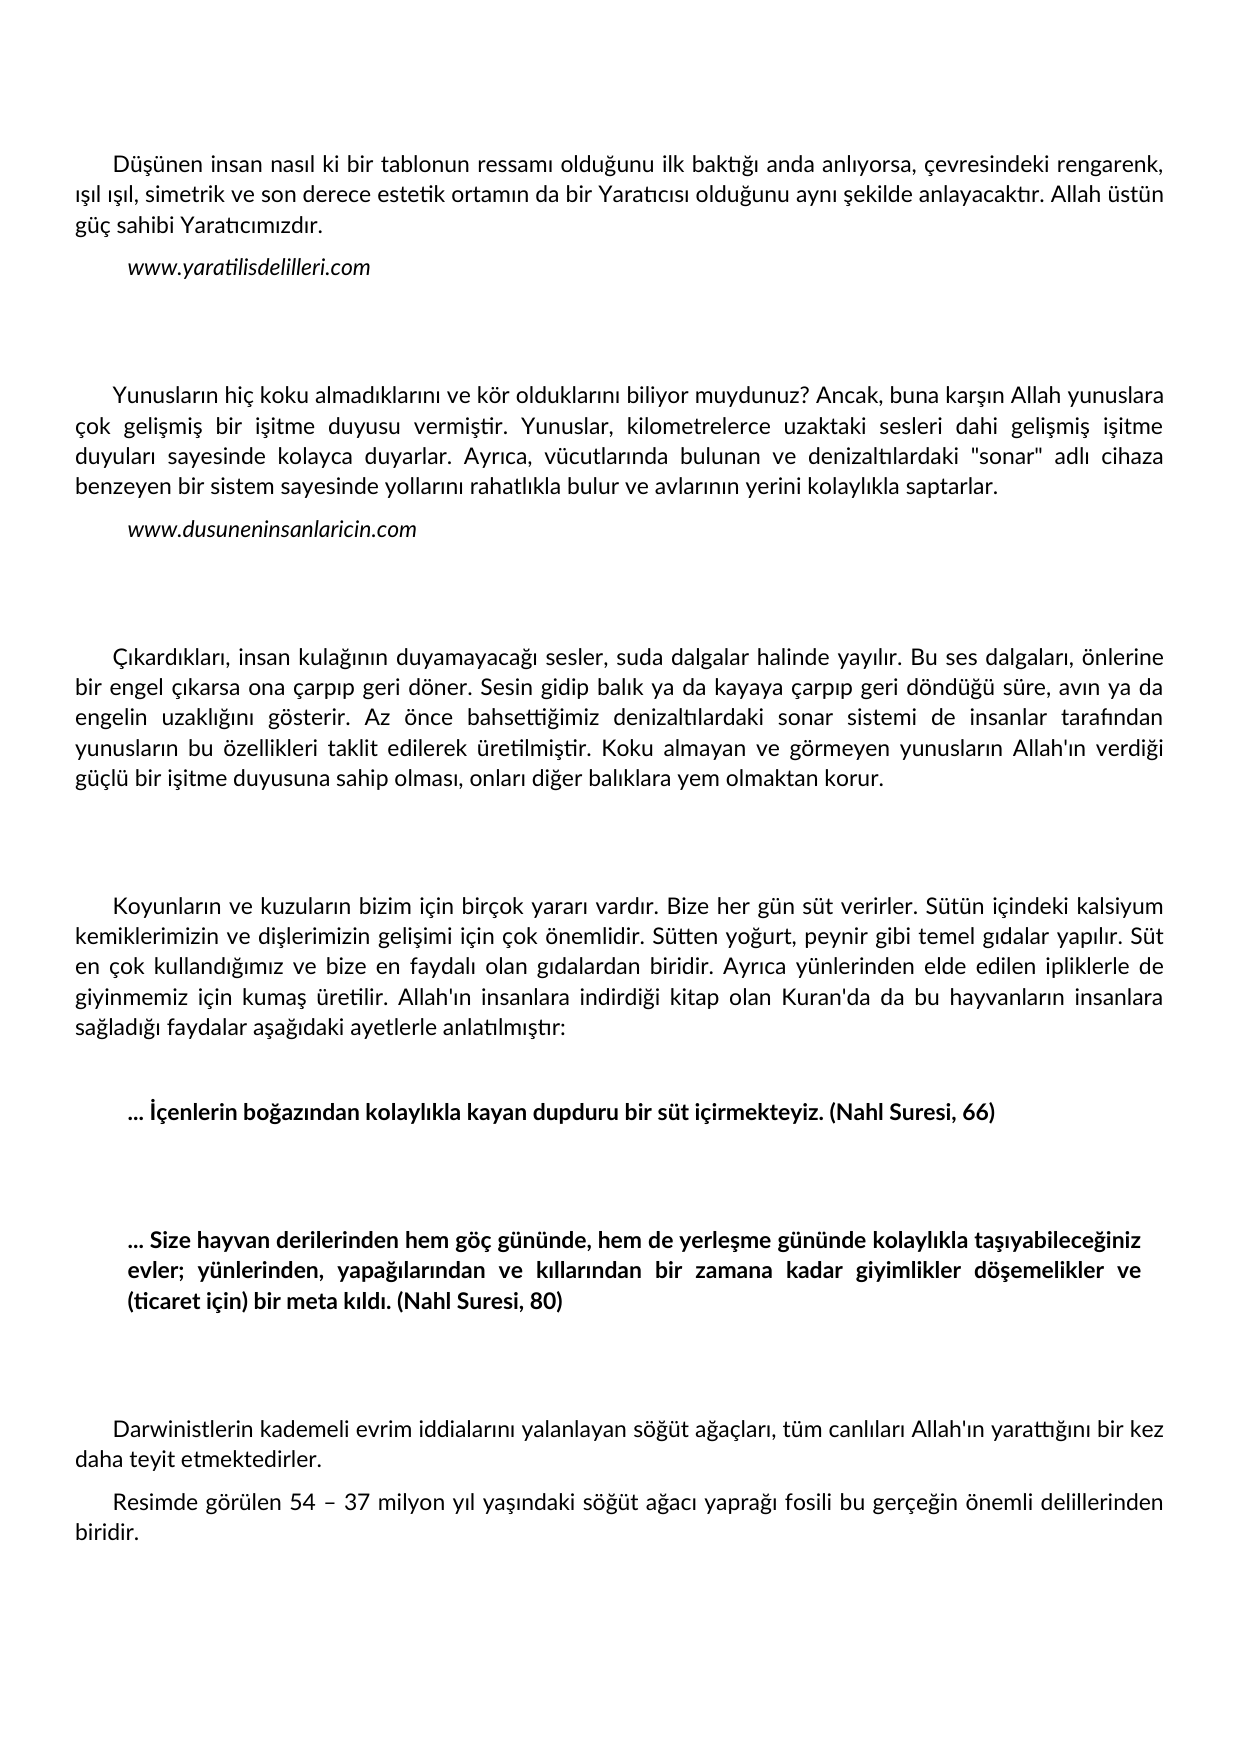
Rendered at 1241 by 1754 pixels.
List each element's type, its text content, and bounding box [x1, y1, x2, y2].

text Darwinistlerin kademeli evrim iddialarını yalanlayan söğüt ağaçları, tüm canlıları Allah'ın yarattığını bir kez daha teyit etmektedirler. [75, 1414, 1165, 1472]
text ... İçenlerin boğazından kolaylıkla kayan dupduru bir süt içirmekteyiz. (Nahl Suresi, 66) [127, 1098, 1143, 1125]
text www.dusuneninsanlaricin.com [127, 514, 1143, 542]
text ... Size hayvan derilerinden hem göç gününde, hem de yerleşme gününde kolaylıkla taşıyabileceğiniz evler; yünlerinden, yapağılarından ve kıllarından bir zamana kadar giyimlikler döşemelikler ve (ticaret için) bir meta kıldı. (Nahl Suresi, 80) [127, 1226, 1143, 1314]
text Çıkardıkları, insan kulağının duyamayacağı sesler, suda dalgalar halinde yayılır. Bu ses dalgaları, önlerine bir engel çıkarsa ona çarpıp geri döner. Sesin gidip balık ya da kayaya çarpıp geri döndüğü süre, avın ya da engelin uzaklığını gösterir. Az önce bahsettiğimiz denizaltılardaki sonar sistemi de insanlar tarafından yunusların bu özellikleri taklit edilerek üretilmiştir. Koku almayan ve görmeyen yunusların Allah'ın verdiği güçlü bir işitme duyusuna sahip olması, onları diğer balıklara yem olmaktan korur. [75, 643, 1165, 791]
text Düşünen insan nasıl ki bir tablonun ressamı olduğunu ilk baktığı anda anlıyorsa, çevresindeki rengarenk, ışıl ışıl, simetrik ve son derece estetik ortamın da bir Yaratıcısı olduğunu aynı şekilde anlayacaktır. Allah üstün güç sahibi Yaratıcımızdır. [75, 150, 1165, 238]
text Yunusların hiç koku almadıklarını ve kör olduklarını biliyor muydunuz? Ancak, buna karşın Allah yunuslara çok gelişmiş bir işitme duyusu vermiştir. Yunuslar, kilometrelerce uzaktaki sesleri dahi gelişmiş işitme duyuları sayesinde kolayca duyarlar. Ayrıca, vücutlarında bulunan ve denizaltılardaki "sonar" adlı cihaza benzeyen bir sistem sayesinde yollarını rahatlıkla bulur ve avlarının yerini kolaylıkla saptarlar. [75, 381, 1165, 499]
text www.yaratilisdelilleri.com [127, 253, 1143, 281]
text Koyunların ve kuzuların bizim için birçok yararı vardır. Bize her gün süt verirler. Sütün içindeki kalsiyum kemiklerimizin ve dişlerimizin gelişimi için çok önemlidir. Sütten yoğurt, peynir gibi temel gıdalar yapılır. Süt en çok kullandığımız ve bize en faydalı olan gıdalardan biridir. Ayrıca yünlerinden elde edilen ipliklerle de giyinmemiz için kumaş üretilir. Allah'ın insanlara indirdiği kitap olan Kuran'da da bu hayvanların insanlara sağladığı faydalar aşağıdaki ayetlerle anlatılmıştır: [75, 892, 1165, 1040]
text Resimde görülen 54 – 37 milyon yıl yaşındaki söğüt ağacı yaprağı fosili bu gerçeğin önemli delillerinden biridir. [75, 1487, 1165, 1545]
